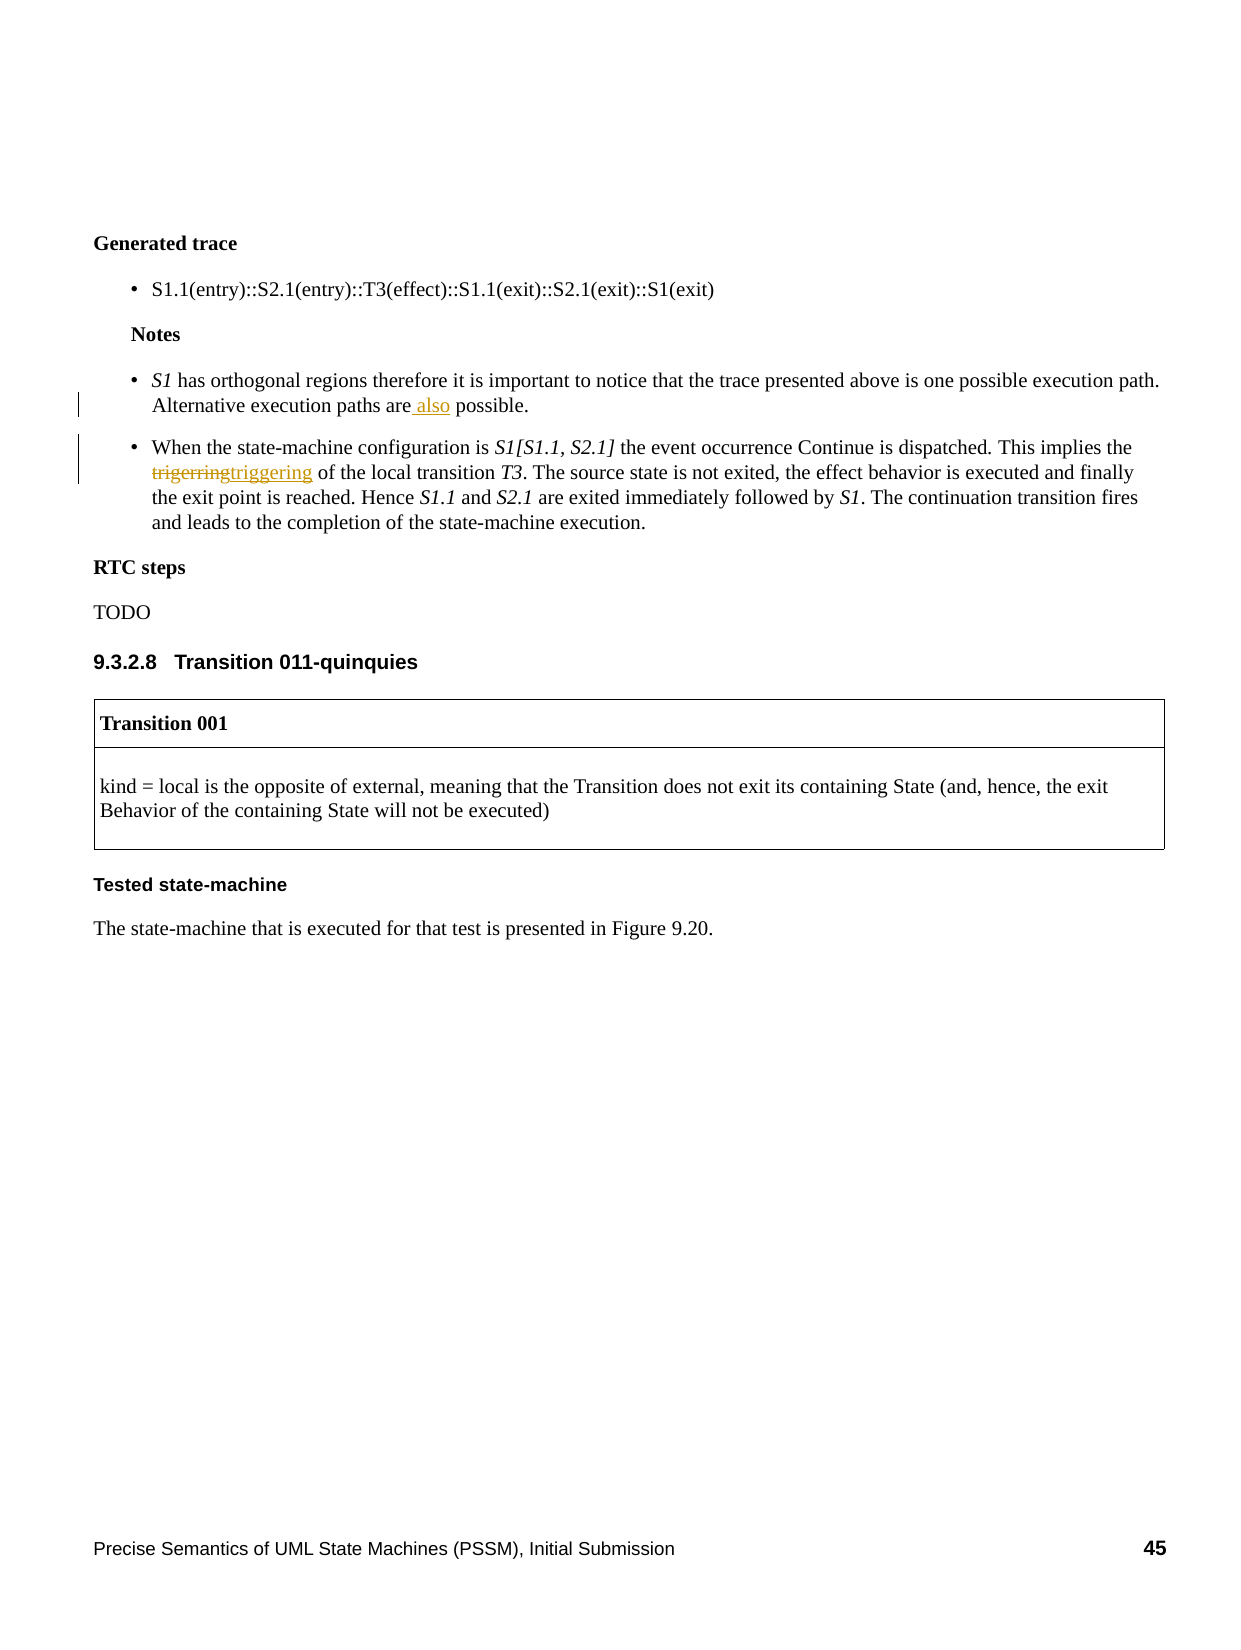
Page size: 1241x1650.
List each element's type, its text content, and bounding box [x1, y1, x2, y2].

list When the state-machine configuration is S1[S1.1, S2.1] the event occurrence Continue is dispatched. This implies the triggering of the local transition T3. The source state is not exited, the effect behavior is executed and finally the exit point is reached. Hence S1.1 and S2.1 are exited immediately followed by S1. The continuation transition fires and leads to the completion of the state-machine execution. [131, 434, 1164, 534]
subtitle Tested state-machine [93, 874, 1164, 895]
text The state-machine that is executed for that test is presented in Figure 9.20. [93, 916, 1164, 940]
text TODO [93, 600, 1164, 624]
text RTC steps [93, 555, 1164, 579]
table_cell kind = local is the opposite of external, meaning that the Transition does not exit its containing State (and, hence, the exit Behavior of the containing State will not be executed) [95, 748, 1164, 849]
text Notes [131, 322, 1164, 346]
list S1 has orthogonal regions therefore it is important to notice that the trace presented above is one possible execution path. Alternative execution paths are also possible. [131, 367, 1164, 417]
text Generated trace [93, 231, 1164, 255]
table_header Transition 001 [95, 700, 1164, 747]
subtitle Transition 011-quinquies [93, 649, 1164, 674]
list S1.1(entry)::S2.1(entry)::T3(effect)::S1.1(exit)::S2.1(exit)::S1(exit) [131, 276, 1164, 301]
